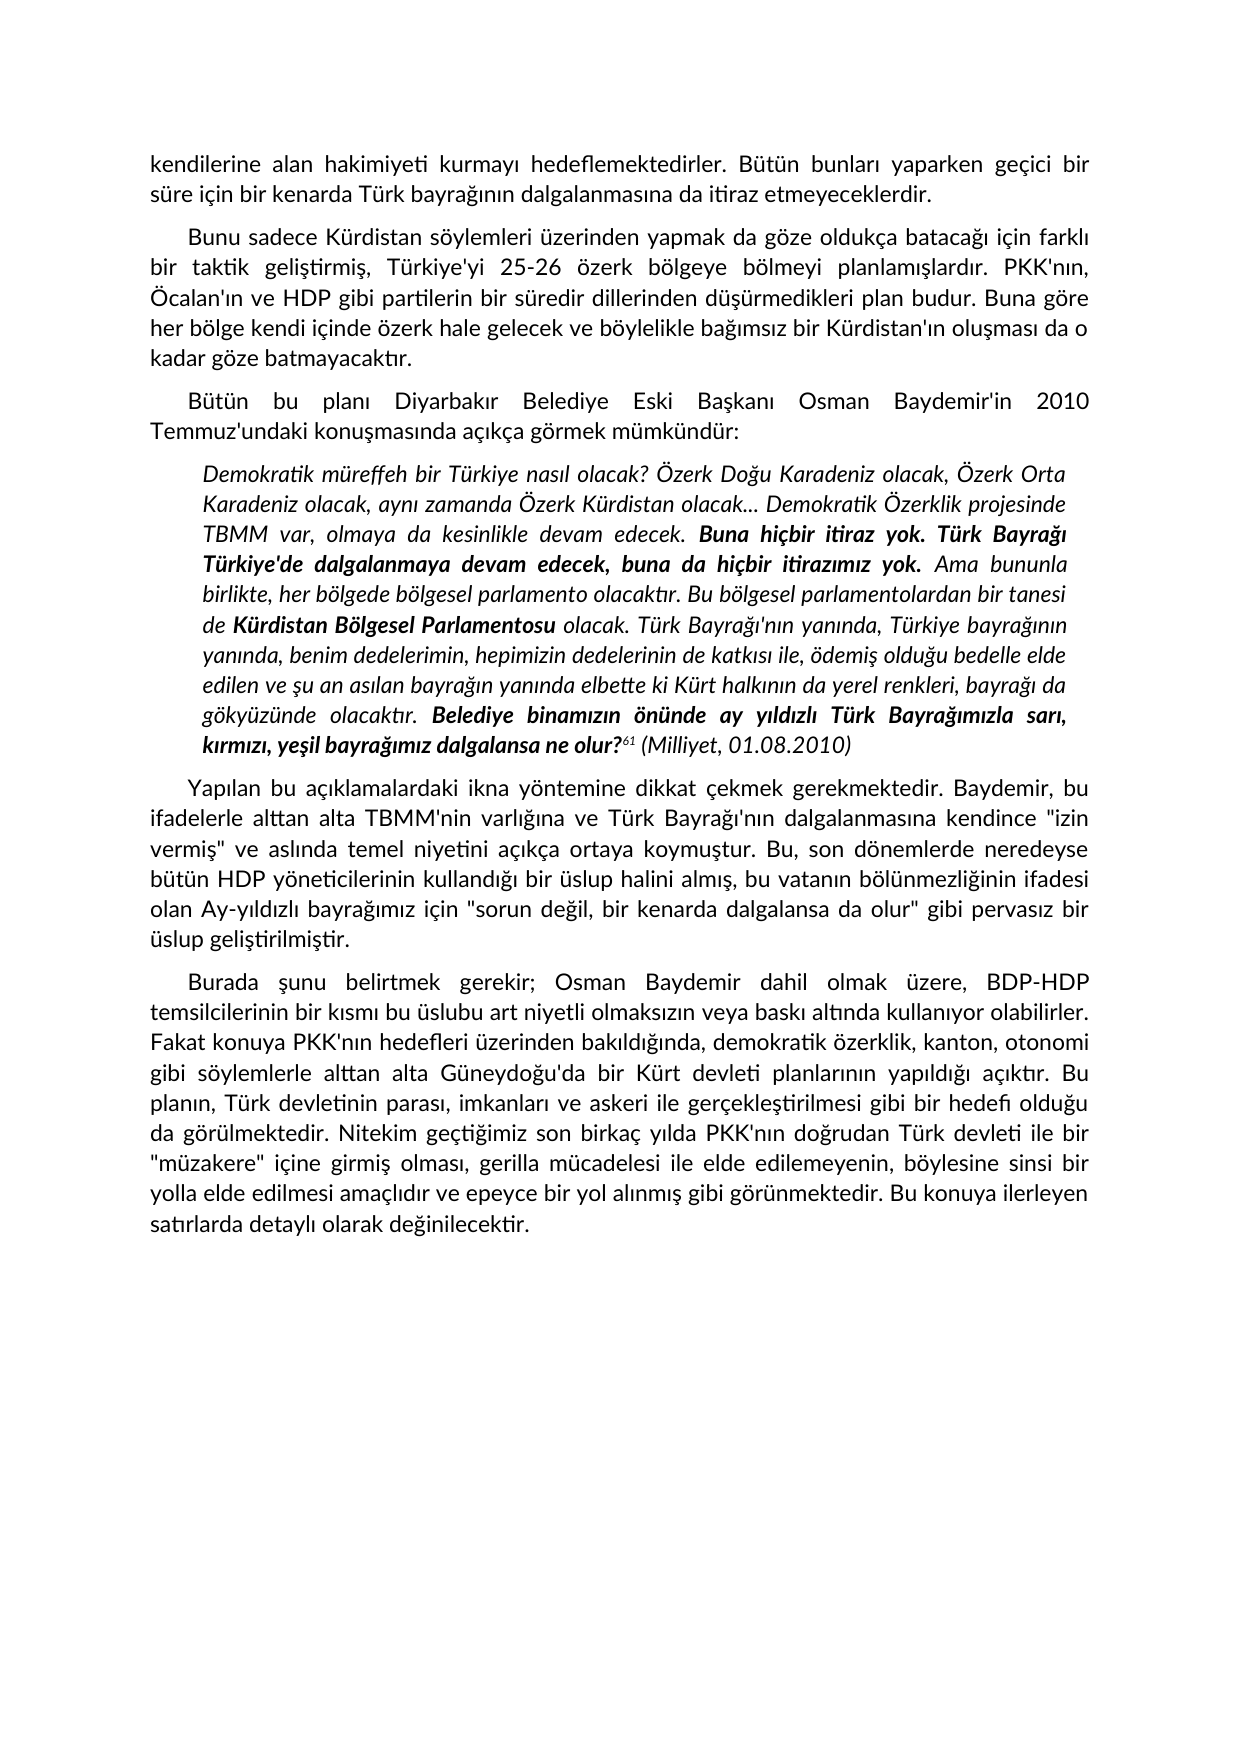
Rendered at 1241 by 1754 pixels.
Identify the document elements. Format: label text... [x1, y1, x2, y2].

text Burada şunu belirtmek gerekir; Osman Baydemir dahil olmak üzere, BDP-HDP temsilcilerinin bir kısmı bu üslubu art niyetli olmaksızın veya baskı altında kullanıyor olabilirler. Fakat konuya PKK'nın hedefleri üzerinden bakıldığında, demokratik özerklik, kanton, otonomi gibi söylemlerle alttan alta Güneydoğu'da bir Kürt devleti planlarının yapıldığı açıktır. Bu planın, Türk devletinin parası, imkanları ve askeri ile gerçekleştirilmesi gibi bir hedefi olduğu da görülmektedir. Nitekim geçtiğimiz son birkaç yılda PKK'nın doğrudan Türk devleti ile bir "müzakere" içine girmiş olması, gerilla mücadelesi ile elde edilemeyenin, böylesine sinsi bir yolla elde edilmesi amaçlıdır ve epeyce bir yol alınmış gibi görünmektedir. Bu konuya ilerleyen satırlarda detaylı olarak değinilecektir. [150, 968, 1090, 1237]
text Bunu sadece Kürdistan söylemleri üzerinden yapmak da göze oldukça batacağı için farklı bir taktik geliştirmiş, Türkiye'yi 25-26 özerk bölgeye bölmeyi planlamışlardır. PKK'nın, Öcalan'ın ve HDP gibi partilerin bir süredir dillerinden düşürmedikleri plan budur. Buna göre her bölge kendi içinde özerk hale gelecek ve böylelikle bağımsız bir Kürdistan'ın oluşması da o kadar göze batmayacaktır. [150, 223, 1090, 371]
text Demokratik müreffeh bir Türkiye nasıl olacak? Özerk Doğu Karadeniz olacak, Özerk Orta Karadeniz olacak, aynı zamanda Özerk Kürdistan olacak... Demokratik Özerklik projesinde TBMM var, olmaya da kesinlikle devam edecek. Buna hiçbir itiraz yok. Türk Bayrağı Türkiye'de dalgalanmaya devam edecek, buna da hiçbir itirazımız yok. Ama bununla birlikte, her bölgede bölgesel parlamento olacaktır. Bu bölgesel parlamentolardan bir tanesi de Kürdistan Bölgesel Parlamentosu olacak. Türk Bayrağı'nın yanında, Türkiye bayrağının yanında, benim dedelerimin, hepimizin dedelerinin de katkısı ile, ödemiş olduğu bedelle elde edilen ve şu an asılan bayrağın yanında elbette ki Kürt halkının da yerel renkleri, bayrağı da gökyüzünde olacaktır. Belediye binamızın önünde ay yıldızlı Türk Bayrağımızla sarı, kırmızı, yeşil bayrağımız dalgalansa ne olur?61 (Milliyet, 01.08.2010) [202, 459, 1068, 759]
text kendilerine alan hakimiyeti kurmayı hedeflemektedirler. Bütün bunları yaparken geçici bir süre için bir kenarda Türk bayrağının dalgalanmasına da itiraz etmeyeceklerdir. [150, 150, 1090, 208]
text Yapılan bu açıklamalardaki ikna yöntemine dikkat çekmek gerekmektedir. Baydemir, bu ifadelerle alttan alta TBMM'nin varlığına ve Türk Bayrağı'nın dalgalanmasına kendince "izin vermiş" ve aslında temel niyetini açıkça ortaya koymuştur. Bu, son dönemlerde neredeyse bütün HDP yöneticilerinin kullandığı bir üslup halini almış, bu vatanın bölünmezliğinin ifadesi olan Ay-yıldızlı bayrağımız için "sorun değil, bir kenarda dalgalansa da olur" gibi pervasız bir üslup geliştirilmiştir. [150, 774, 1090, 952]
text Bütün bu planı Diyarbakır Belediye Eski Başkanı Osman Baydemir'in 2010 Temmuz'undaki konuşmasında açıkça görmek mümkündür: [150, 386, 1090, 444]
